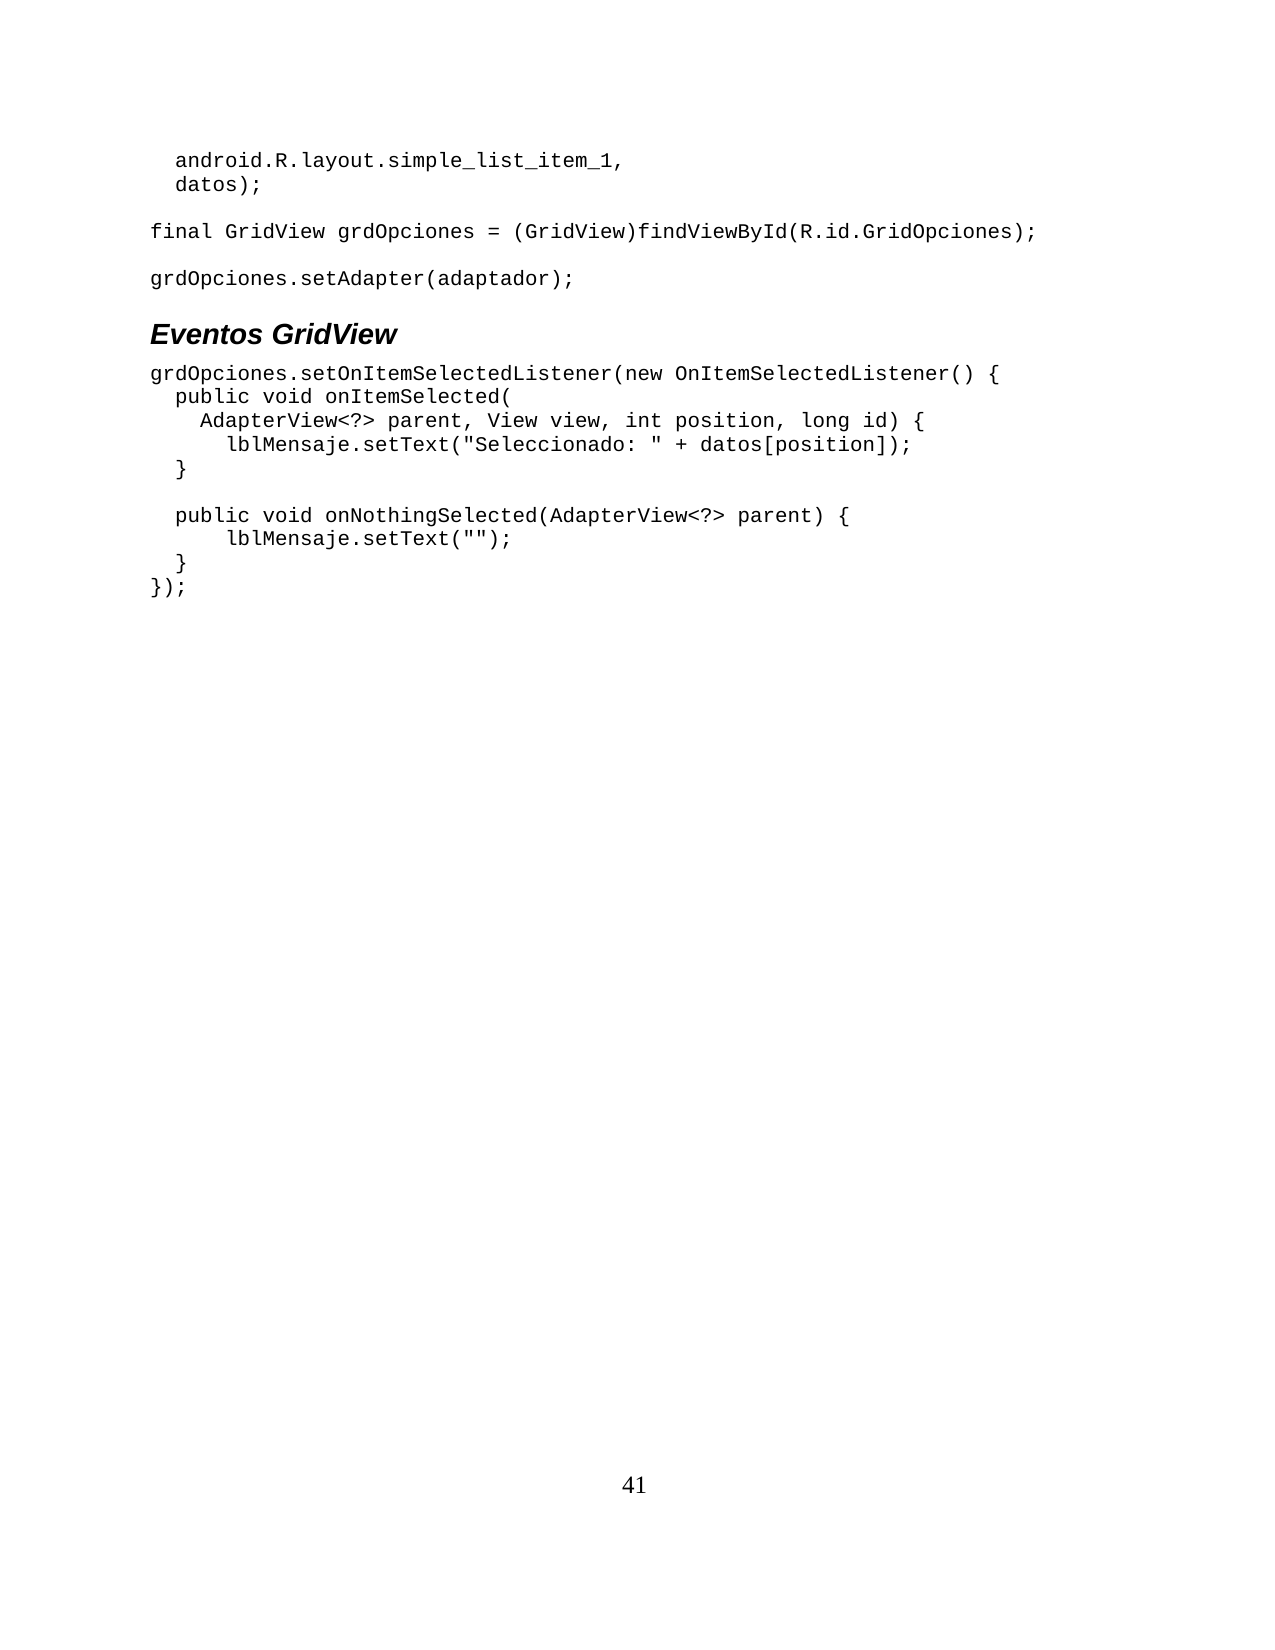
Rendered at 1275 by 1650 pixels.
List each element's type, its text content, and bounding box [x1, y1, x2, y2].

text }); [150, 576, 1125, 599]
text lblMensaje.setText("Seleccionado: " + datos[position]); [150, 434, 1125, 457]
text public void onNothingSelected(AdapterView<?> parent) { [150, 505, 1125, 528]
text public void onItemSelected( [150, 387, 1125, 410]
text } [150, 552, 1125, 576]
subtitle Eventos GridView [150, 317, 1125, 350]
text datos); [150, 174, 1125, 197]
text } [150, 457, 1125, 481]
text android.R.layout.simple_list_item_1, [150, 150, 1125, 174]
text grdOpciones.setAdapter(adaptador); [150, 268, 1125, 292]
text lblMensaje.setText(""); [150, 528, 1125, 552]
text final GridView grdOpciones = (GridView)findViewById(R.id.GridOpciones); [150, 221, 1125, 244]
text AdapterView<?> parent, View view, int position, long id) { [150, 410, 1125, 434]
text grdOpciones.setOnItemSelectedListener(new OnItemSelectedListener() { [150, 363, 1125, 387]
